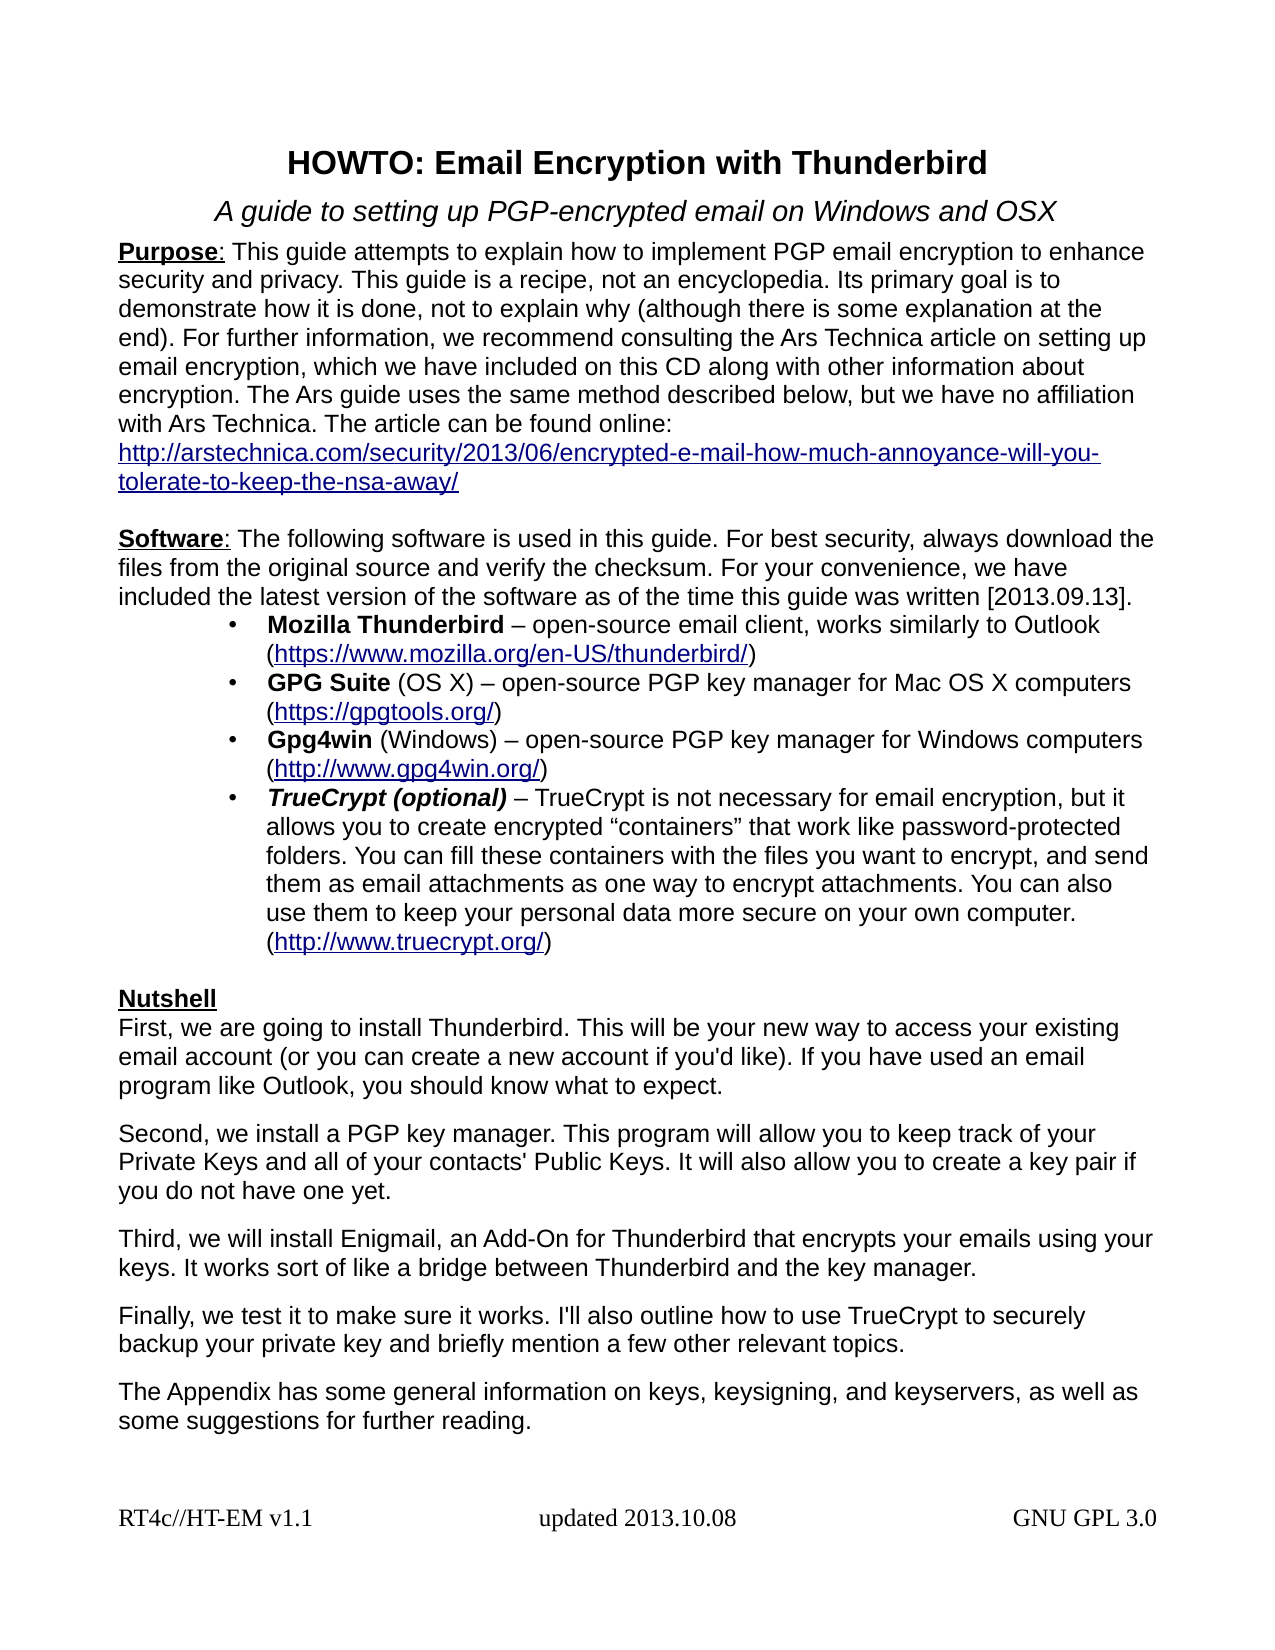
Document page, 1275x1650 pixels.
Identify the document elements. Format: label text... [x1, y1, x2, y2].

title HOWTO: Email Encryption with Thunderbird [118, 143, 1157, 182]
list TrueCrypt (optional) – TrueCrypt is not necessary for email encryption, but it allows you to create encrypted “containers” that work like password-protected folders. You can fill these containers with the files you want to encrypt, and send them as email attachments as one way to encrypt attachments. You can also use them to keep your personal data more secure on your own computer. (http://www.truecrypt.org/) [228, 783, 1157, 956]
text Software: The following software is used in this guide. For best security, always download the files from the original source and verify the checksum. For your convenience, we have included the latest version of the software as of the time this guide was written [2013.09.13]. [118, 524, 1157, 610]
list Gpg4win (Windows) – open-source PGP key manager for Windows computers (http://www.gpg4win.org/) [228, 726, 1157, 783]
text First, we are going to install Thunderbird. This will be your new way to access your existing email account (or you can create a new account if you'd like). If you have used an email program like Outlook, you should know what to expect. [118, 1013, 1157, 1099]
text Second, we install a PGP key manager. This program will allow you to keep track of your Private Keys and all of your contacts' Public Keys. It will also allow you to create a key pair if you do not have one yet. [118, 1119, 1157, 1205]
list Mozilla Thunderbird – open-source email client, works similarly to Outlook (https://www.mozilla.org/en-US/thunderbird/) [228, 610, 1157, 668]
subtitle A guide to setting up PGP-encrypted email on Windows and OSX [118, 194, 1157, 228]
text The Appendix has some general information on keys, keysigning, and keyservers, as well as some suggestions for further reading. [118, 1377, 1157, 1435]
text Third, we will install Enigmail, an Add-On for Thunderbird that encrypts your emails using your keys. It works sort of like a bridge between Thunderbird and the key manager. [118, 1224, 1157, 1282]
list GPG Suite (OS X) – open-source PGP key manager for Mac OS X computers (https://gpgtools.org/) [228, 668, 1157, 726]
text Purpose: This guide attempts to explain how to implement PGP email encryption to enhance security and privacy. This guide is a recipe, not an encyclopedia. Its primary goal is to demonstrate how it is done, not to explain why (although there is some explanation at the end). For further information, we recommend consulting the Ars Technica article on setting up email encryption, which we have included on this CD along with other information about encryption. The Ars guide uses the same method described below, but we have no affiliation with Ars Technica. The article can be found online: http://arstechnica.com/security/2013/06/encrypted-e-mail-how-much-annoyance-will-you-tolerate-to-keep-the-nsa-away/ [118, 237, 1157, 495]
text Finally, we test it to make sure it works. I'll also outline how to use TrueCrypt to securely backup your private key and briefly mention a few other relevant topics. [118, 1301, 1157, 1358]
text Nutshell [118, 984, 1157, 1013]
